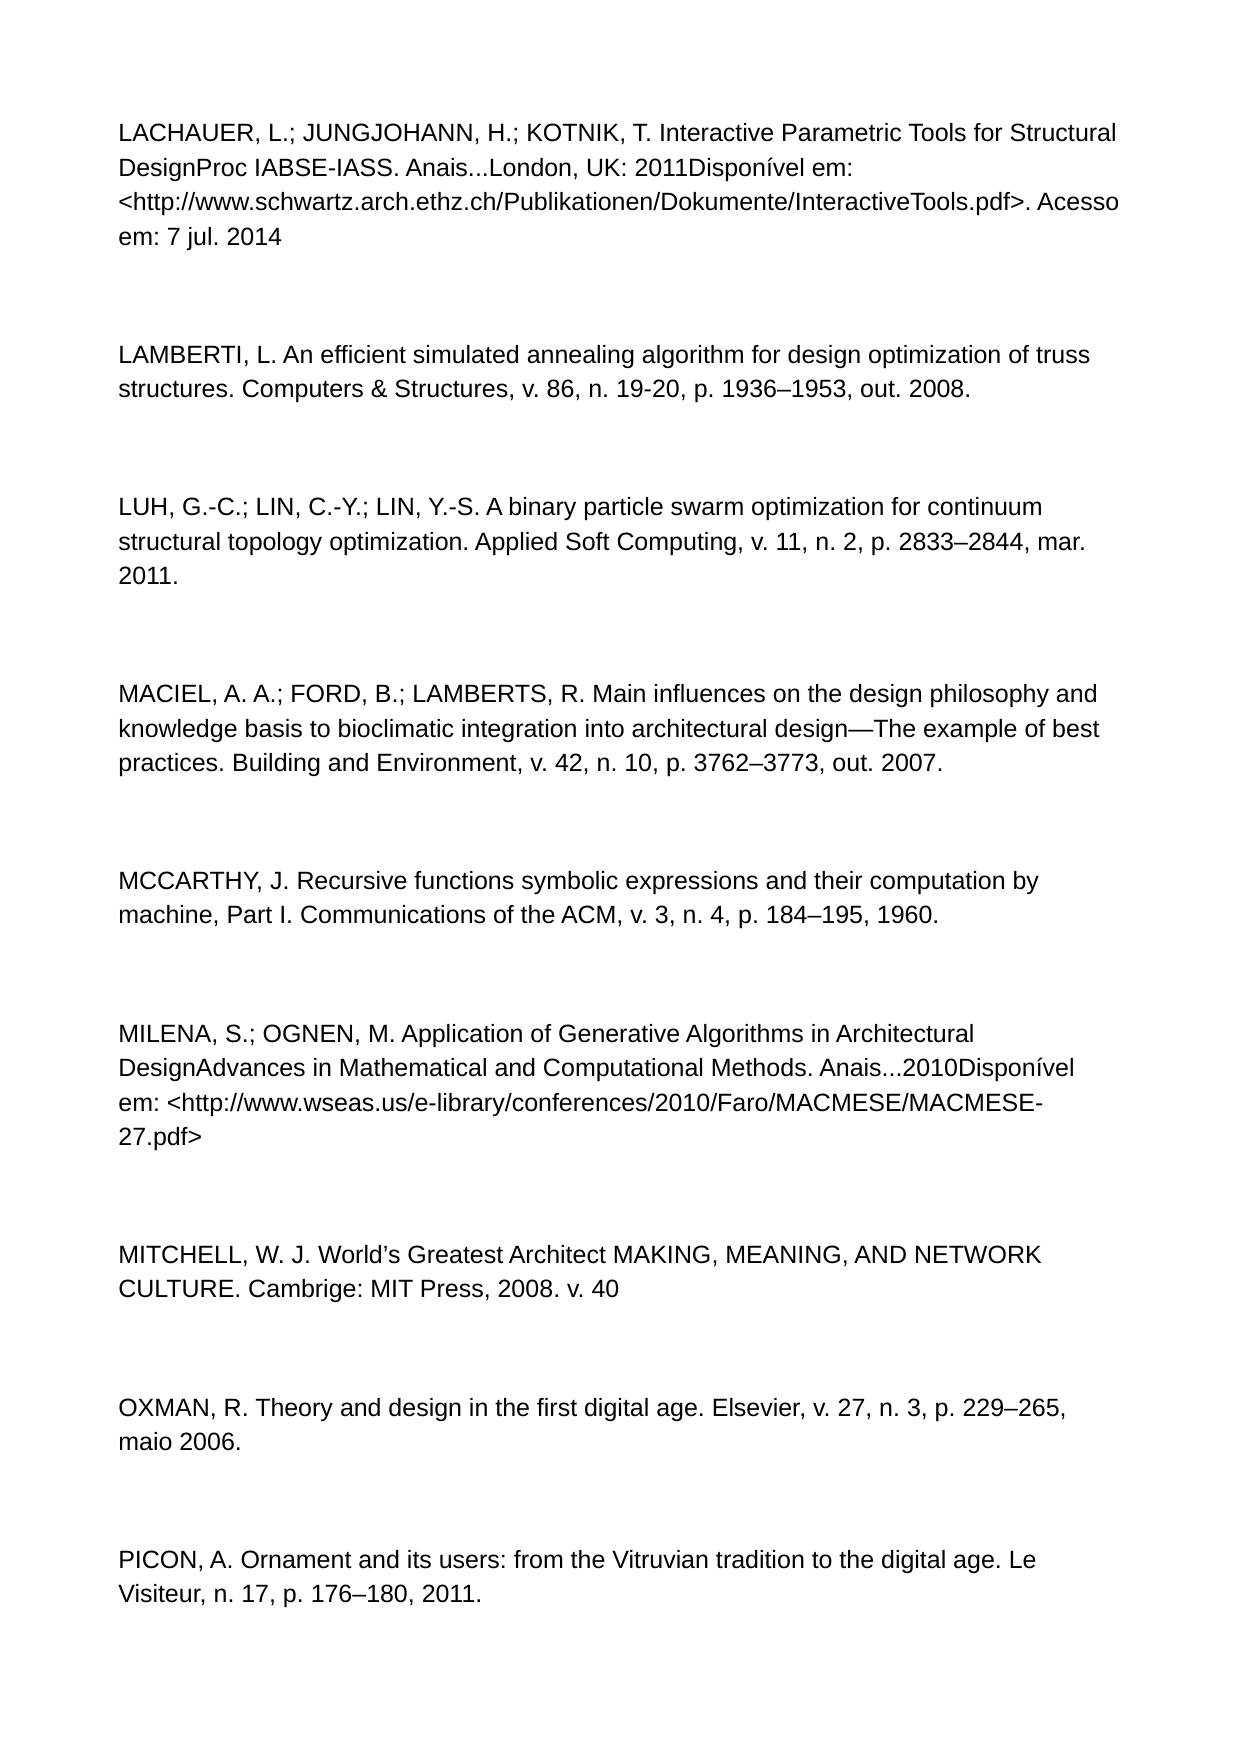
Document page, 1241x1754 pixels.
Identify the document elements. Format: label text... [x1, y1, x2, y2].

text LAMBERTI, L. An efficient simulated annealing algorithm for design optimization of truss structures. Computers & Structures, v. 86, n. 19-20, p. 1936–1953, out. 2008. [118, 271, 1122, 403]
text MILENA, S.; OGNEN, M. Application of Generative Algorithms in Architectural DesignAdvances in Mathematical and Computational Methods. Anais...2010Disponível em: <http://www.wseas.us/e-library/conferences/2010/Faro/MACMESE/MACMESE-27.pdf> [118, 949, 1122, 1151]
text LACHAUER, L.; JUNGJOHANN, H.; KOTNIK, T. Interactive Parametric Tools for Structural DesignProc IABSE-IASS. Anais...London, UK: 2011Disponível em: <http://www.schwartz.arch.ethz.ch/Publikationen/Dokumente/InteractiveTools.pdf>. Acesso em: 7 jul. 2014 [118, 118, 1122, 250]
text PICON, A. Ornament and its users: from the Vitruvian tradition to the digital age. Le Visiteur, n. 17, p. 176–180, 2011. [118, 1476, 1122, 1608]
text MITCHELL, W. J. World’s Greatest Architect MAKING, MEANING, AND NETWORK CULTURE. Cambrige: MIT Press, 2008. v. 40 [118, 1171, 1122, 1303]
text OXMAN, R. Theory and design in the first digital age. Elsevier, v. 27, n. 3, p. 229–265, maio 2006. [118, 1323, 1122, 1456]
text MACIEL, A. A.; FORD, B.; LAMBERTS, R. Main influences on the design philosophy and knowledge basis to bioclimatic integration into architectural design—The example of best practices. Building and Environment, v. 42, n. 10, p. 3762–3773, out. 2007. [118, 610, 1122, 777]
text LUH, G.-C.; LIN, C.-Y.; LIN, Y.-S. A binary particle swarm optimization for continuum structural topology optimization. Applied Soft Computing, v. 11, n. 2, p. 2833–2844, mar. 2011. [118, 423, 1122, 590]
text MCCARTHY, J. Recursive functions symbolic expressions and their computation by machine, Part I. Communications of the ACM, v. 3, n. 4, p. 184–195, 1960. [118, 797, 1122, 929]
